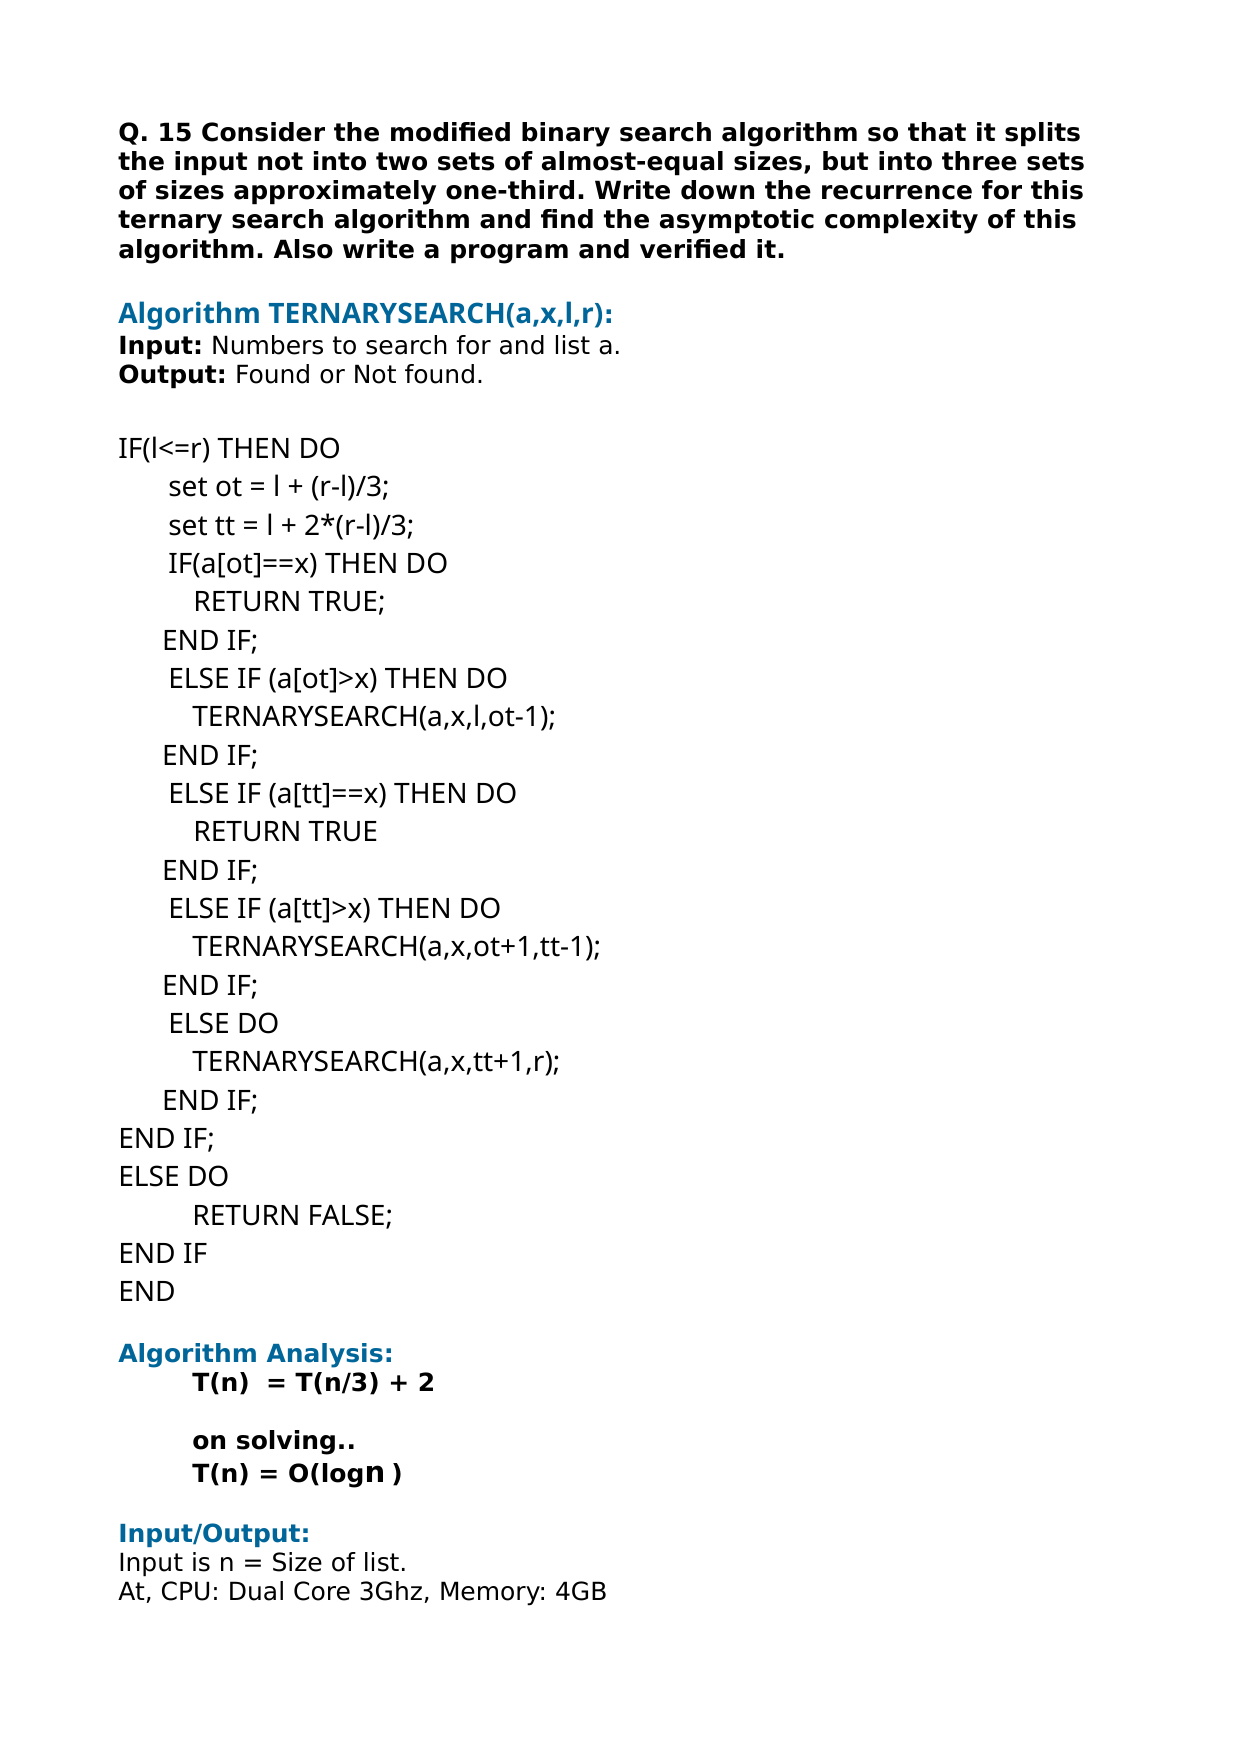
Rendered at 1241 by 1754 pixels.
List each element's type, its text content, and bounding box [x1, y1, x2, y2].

text ELSE DO [118, 1156, 1122, 1195]
text END [118, 1271, 1122, 1310]
text T(n) = T(n/3) + 2 [118, 1368, 1122, 1397]
text Algorithm TERNARYSEARCH(a,x,l,r): [118, 293, 1122, 331]
text IF(l<=r) THEN DO [118, 428, 1122, 466]
text on solving.. [118, 1426, 1122, 1456]
text set ot = l + (r-l)/3; [118, 466, 1122, 505]
text END IF; [118, 1118, 1122, 1156]
text ELSE DO [118, 1003, 1122, 1041]
text Input: Numbers to search for and list a. [118, 331, 1122, 361]
text RETURN TRUE; [118, 581, 1122, 620]
text END IF; [118, 735, 1122, 773]
text END IF; [118, 965, 1122, 1003]
text END IF; [118, 620, 1122, 658]
text algorithm. Also write a program and verified it. [118, 235, 1122, 264]
text Algorithm Analysis: [118, 1339, 1122, 1368]
text T(n) = O(logn ) [118, 1456, 1122, 1489]
text TERNARYSEARCH(a,x,l,ot-1); [118, 696, 1122, 735]
text TERNARYSEARCH(a,x,tt+1,r); [118, 1041, 1122, 1080]
text set tt = l + 2*(r-l)/3; [118, 505, 1122, 543]
text END IF; [118, 850, 1122, 888]
text ELSE IF (a[tt]>x) THEN DO [118, 888, 1122, 926]
text ELSE IF (a[ot]>x) THEN DO [118, 658, 1122, 696]
text Q. 15 Consider the modified binary search algorithm so that it splits the input not into two sets of almost-equal sizes, but into three sets of sizes approximately one-third. Write down the recurrence for this ternary search algorithm and find the asymptotic complexity of this [118, 118, 1122, 235]
text END IF [118, 1233, 1122, 1271]
text RETURN FALSE; [118, 1195, 1122, 1233]
text Input is n = Size of list. [118, 1548, 1122, 1577]
text END IF; [118, 1080, 1122, 1118]
text ELSE IF (a[tt]==x) THEN DO [118, 773, 1122, 811]
text RETURN TRUE [118, 811, 1122, 850]
text IF(a[ot]==x) THEN DO [118, 543, 1122, 581]
text TERNARYSEARCH(a,x,ot+1,tt-1); [118, 926, 1122, 965]
text Input/Output: [118, 1519, 1122, 1548]
text At, CPU: Dual Core 3Ghz, Memory: 4GB [118, 1577, 1122, 1606]
text Output: Found or Not found. [118, 361, 1122, 390]
